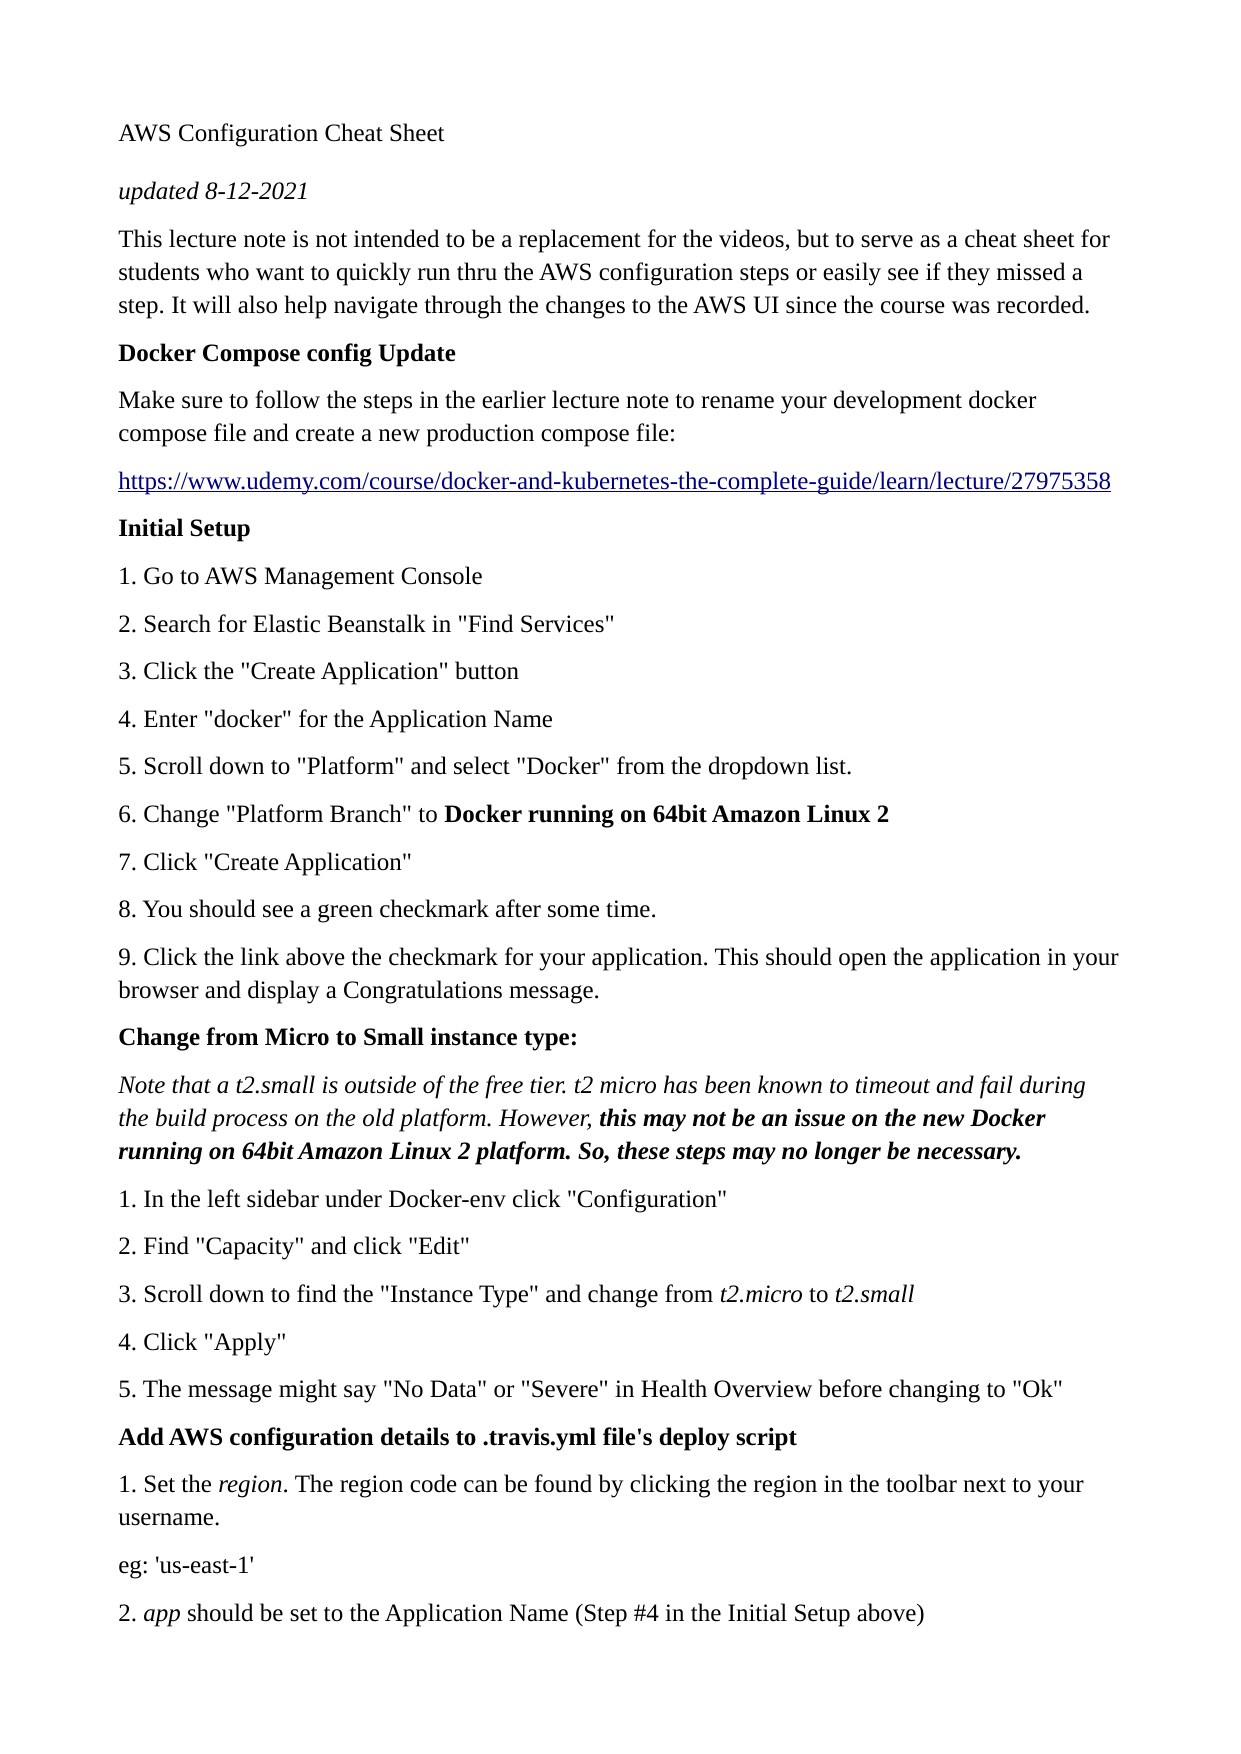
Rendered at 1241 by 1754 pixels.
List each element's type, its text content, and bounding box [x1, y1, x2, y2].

text 2. Find "Capacity" and click "Edit" [118, 1231, 1122, 1260]
text Make sure to follow the steps in the earlier lecture note to rename your development docker compose file and create a new production compose file: [118, 385, 1122, 447]
text 1. Set the region. The region code can be found by clicking the region in the toolbar next to your username. [118, 1469, 1122, 1531]
text eg: 'us-east-1' [118, 1550, 1122, 1579]
text Note that a t2.small is outside of the free tier. t2 micro has been known to timeout and fail during the build process on the old platform. However, this may not be an issue on the new Docker running on 64bit Amazon Linux 2 platform. So, these steps may no longer be necessary. [118, 1070, 1122, 1165]
text 3. Click the "Create Application" button [118, 656, 1122, 685]
text 2. app should be set to the Application Name (Step #4 in the Initial Setup above) [118, 1598, 1122, 1626]
text 7. Click "Create Application" [118, 847, 1122, 875]
text Change from Micro to Small instance type: [118, 1022, 1122, 1051]
text Add AWS configuration details to .travis.yml file's deploy script [118, 1422, 1122, 1451]
text 6. Change "Platform Branch" to Docker running on 64bit Amazon Linux 2 [118, 799, 1122, 828]
text 1. Go to AWS Management Console [118, 561, 1122, 590]
text https://www.udemy.com/course/docker-and-kubernetes-the-complete-guide/learn/lecture/27975358 [118, 466, 1122, 494]
text This lecture note is not intended to be a replacement for the videos, but to serve as a cheat sheet for students who want to quickly run thru the AWS configuration steps or easily see if they missed a step. It will also help navigate through the changes to the AWS UI since the course was recorded. [118, 224, 1122, 319]
text 9. Click the link above the checkmark for your application. This should open the application in your browser and display a Congratulations message. [118, 942, 1122, 1004]
text 3. Scroll down to find the "Instance Type" and change from t2.micro to t2.small [118, 1279, 1122, 1308]
text 5. The message might say "No Data" or "Severe" in Health Overview before changing to "Ok" [118, 1374, 1122, 1403]
text 4. Click "Apply" [118, 1327, 1122, 1355]
text 2. Search for Elastic Beanstalk in "Find Services" [118, 609, 1122, 637]
text 1. In the left sidebar under Docker-env click "Configuration" [118, 1184, 1122, 1212]
text Docker Compose config Update [118, 338, 1122, 366]
text 4. Enter "docker" for the Application Name [118, 704, 1122, 733]
text 8. You should see a green checkmark after some time. [118, 894, 1122, 923]
text updated 8-12-2021 [118, 176, 1122, 205]
text 5. Scroll down to "Platform" and select "Docker" from the dropdown list. [118, 751, 1122, 780]
text Initial Setup [118, 513, 1122, 542]
text AWS Configuration Cheat Sheet [118, 118, 1122, 147]
